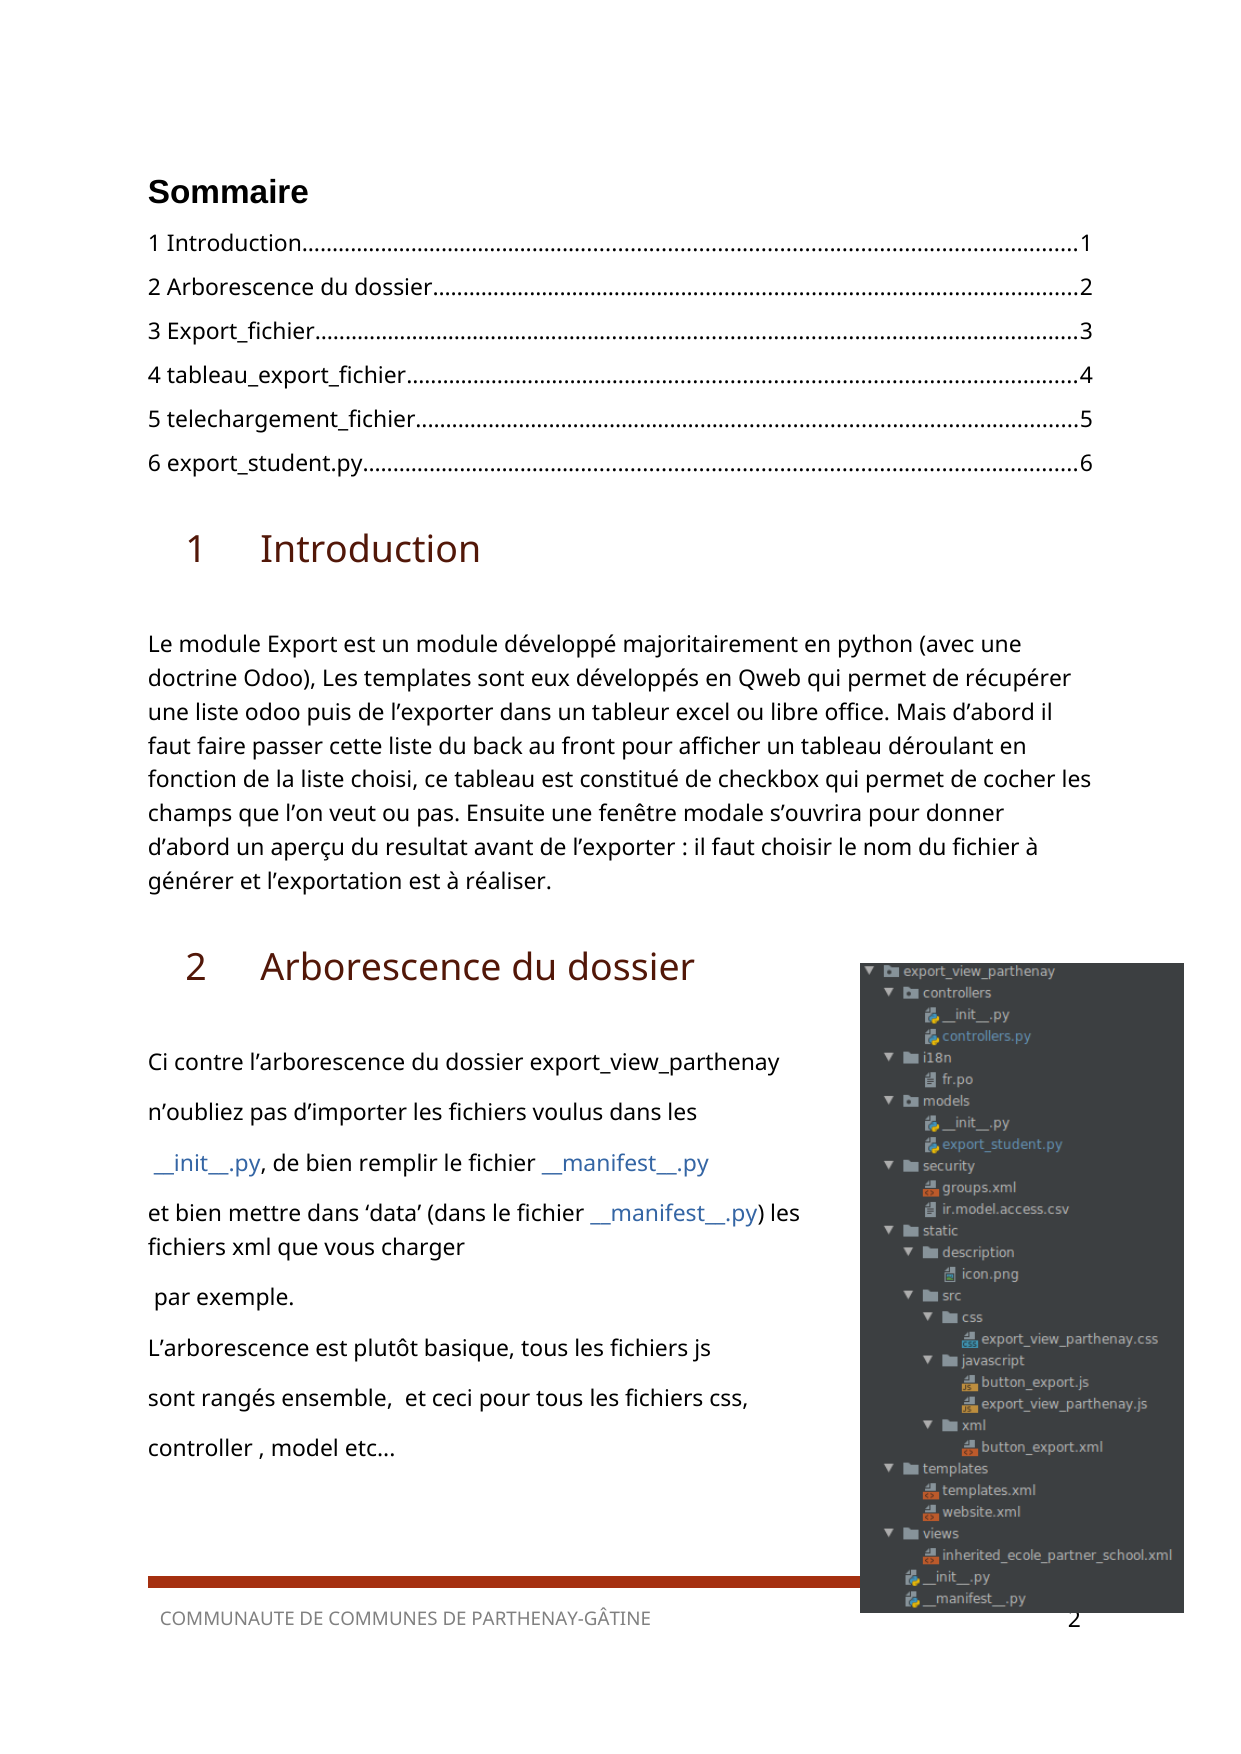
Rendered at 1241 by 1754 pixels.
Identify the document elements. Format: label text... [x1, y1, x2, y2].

text 5 telechargement_fichier 5 [148, 403, 1093, 434]
text 3 Export_fichier 3 [148, 315, 1093, 346]
text L’arborescence est plutôt basique, tous les fichiers js [148, 1332, 860, 1363]
text 6 export_student.py 6 [148, 447, 1093, 479]
text n’oubliez pas d’importer les fichiers voulus dans les [148, 1096, 860, 1127]
subtitle Sommaire [148, 173, 1093, 211]
text 1 Introduction 1 [148, 227, 1093, 258]
text et bien mettre dans ‘data’ (dans le fichier __manifest__.py) les fichiers xml que vous charger [148, 1197, 860, 1262]
text par exemple. [148, 1281, 860, 1312]
text Le module Export est un module développé majoritairement en python (avec une doctrine Odoo), Les templates sont eux développés en Qweb qui permet de récupérer une liste odoo puis de l’exporter dans un tableur excel ou libre office. Mais d’abord il faut faire passer cette liste du back au front pour afficher un tableau déroulant en fonction de la liste choisi, ce tableau est constitué de checkbox qui permet de cocher les champs que l’on veut ou pas. Ensuite une fenêtre modale s’ouvrira pour donner d’abord un aperçu du resultat avant de l’exporter : il faut choisir le nom du fichier à générer et l’exportation est à réaliser. [148, 628, 1093, 896]
text 4 tableau_export_fichier 4 [148, 359, 1093, 390]
text controller , model etc... [148, 1432, 860, 1464]
subtitle Arborescence du dossier [185, 940, 1093, 991]
picture [860, 963, 1184, 1613]
text Ci contre l’arborescence du dossier export_view_parthenay [148, 1046, 860, 1077]
text 2 Arborescence du dossier 2 [148, 271, 1093, 302]
subtitle Introduction [185, 523, 1093, 574]
text __init__.py, de bien remplir le fichier __manifest__.py [148, 1147, 860, 1178]
text sont rangés ensemble, et ceci pour tous les fichiers css, [148, 1382, 860, 1413]
